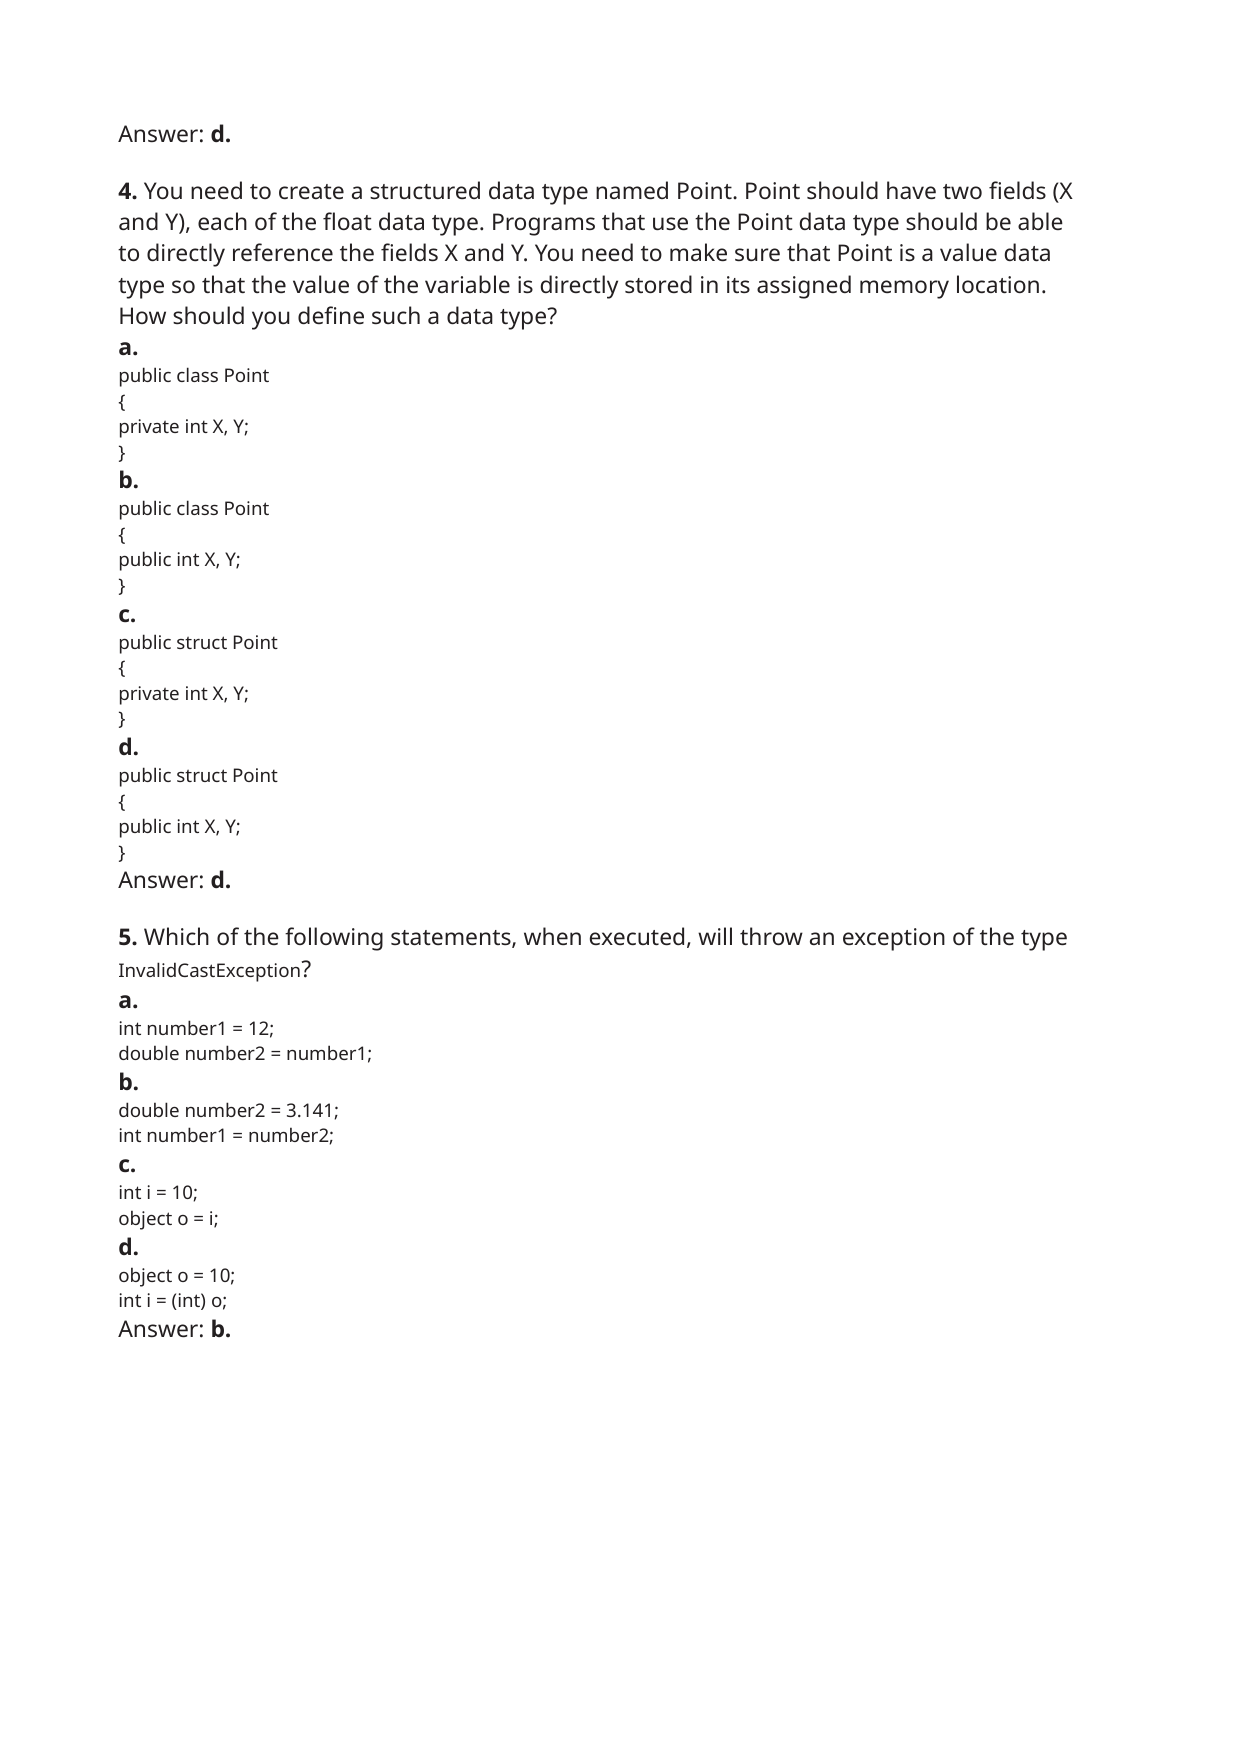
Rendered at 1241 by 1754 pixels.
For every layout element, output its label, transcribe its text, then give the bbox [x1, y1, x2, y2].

text Answer: d. [118, 118, 1122, 149]
text 5. Which of the following statements, when executed, will throw an exception of the type InvalidCastException? a. int number1 = 12; double number2 = number1; b. double number2 = 3.141; int number1 = number2; c. int i = 10; object o = i; d. object o = 10; int i = (int) o; [118, 896, 1122, 1313]
text Answer: d. [118, 864, 1122, 896]
text 4. You need to create a structured data type named Point. Point should have two fields (X and Y), each of the float data type. Programs that use the Point data type should be able to directly reference the fields X and Y. You need to make sure that Point is a value data type so that the value of the variable is directly stored in its assigned memory location. How should you define such a data type? a. public class Point { private int X, Y; } b. public class Point { public int X, Y; } c. public struct Point { private int X, Y; } d. public struct Point { public int X, Y; } [118, 149, 1122, 864]
text Answer: b. [118, 1313, 1122, 1344]
